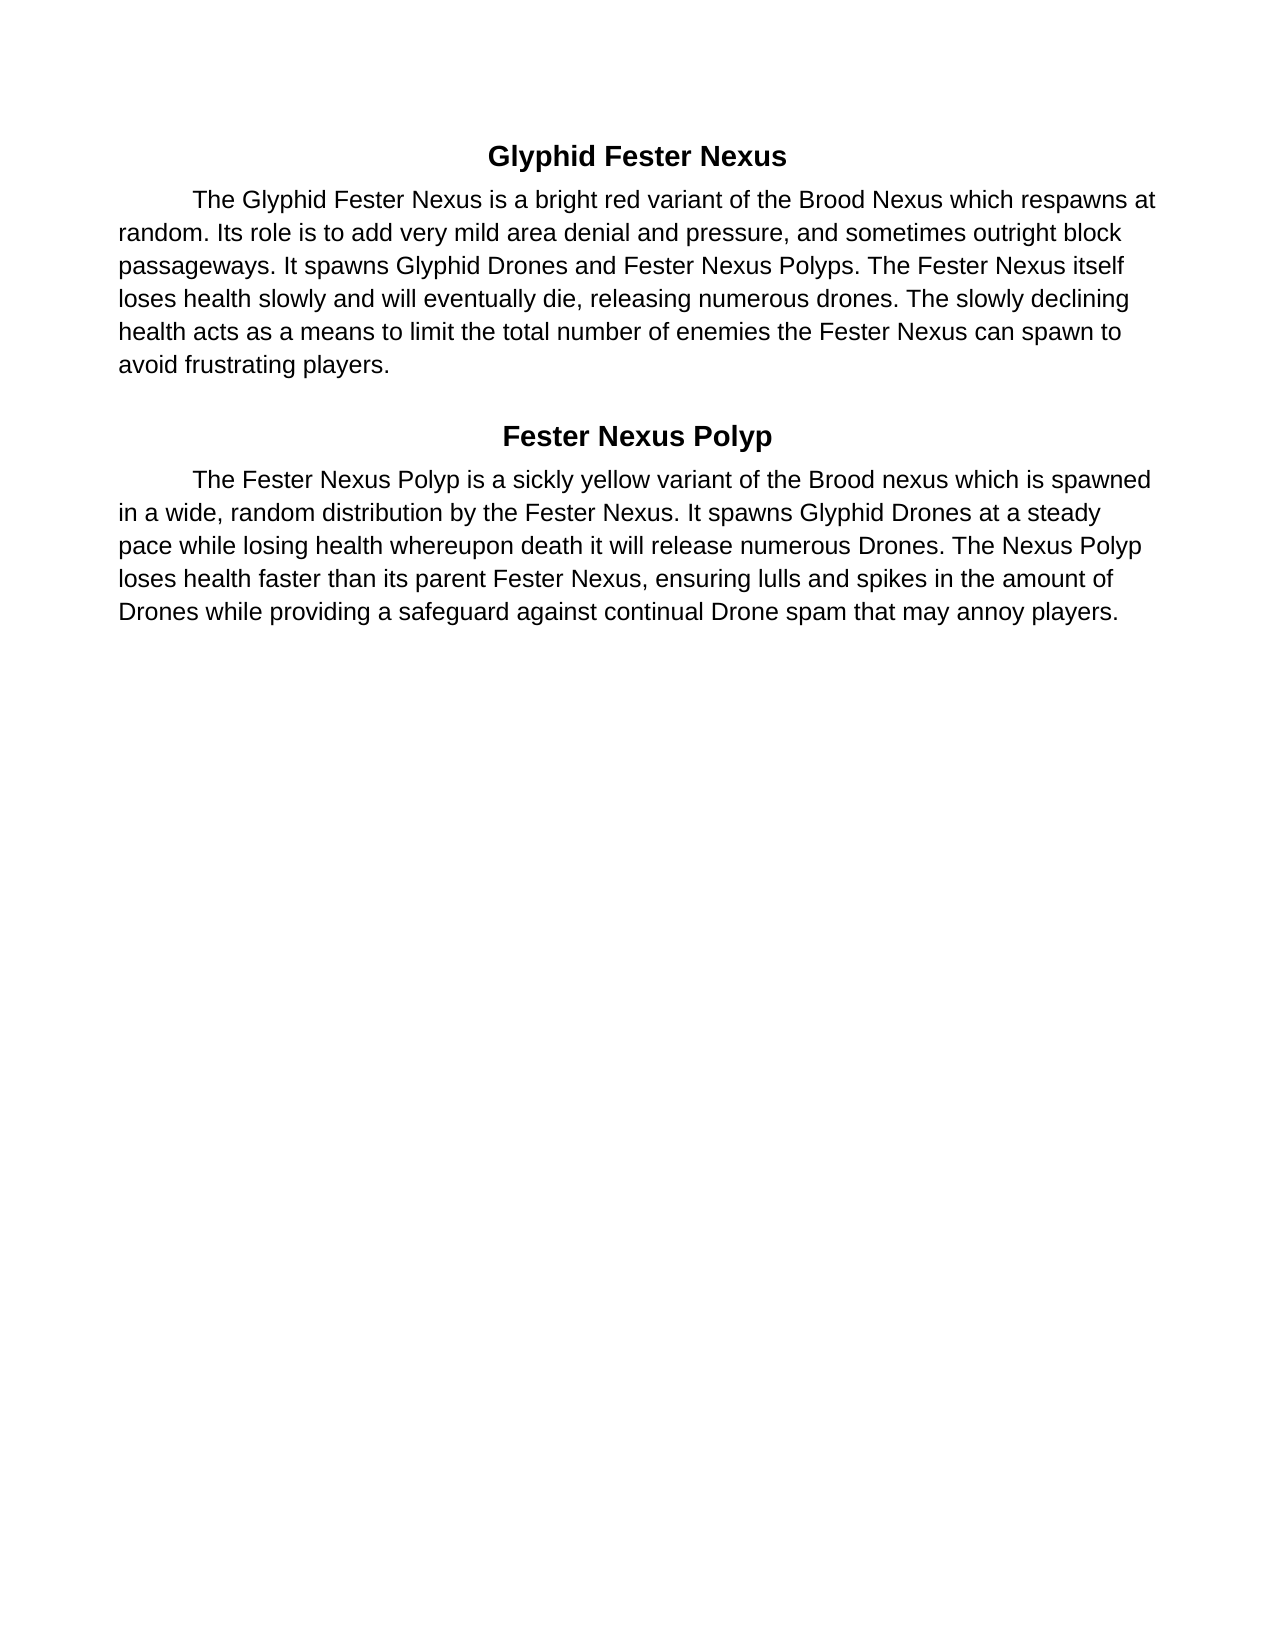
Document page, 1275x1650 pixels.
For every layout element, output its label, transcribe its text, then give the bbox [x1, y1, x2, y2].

subtitle Glyphid Fester Nexus [118, 139, 1157, 172]
text The Fester Nexus Polyp is a sickly yellow variant of the Brood nexus which is spawned in a wide, random distribution by the Fester Nexus. It spawns Glyphid Drones at a steady pace while losing health whereupon death it will release numerous Drones. The Nexus Polyp loses health faster than its parent Fester Nexus, ensuring lulls and spikes in the amount of Drones while providing a safeguard against continual Drone spam that may annoy players. [118, 464, 1157, 625]
subtitle Fester Nexus Polyp [118, 418, 1157, 452]
text The Glyphid Fester Nexus is a bright red variant of the Brood Nexus which respawns at random. Its role is to add very mild area denial and pressure, and sometimes outright block passageways. It spawns Glyphid Drones and Fester Nexus Polyps. The Fester Nexus itself loses health slowly and will eventually die, releasing numerous drones. The slowly declining health acts as a means to limit the total number of enemies the Fester Nexus can spawn to avoid frustrating players. [118, 185, 1157, 379]
